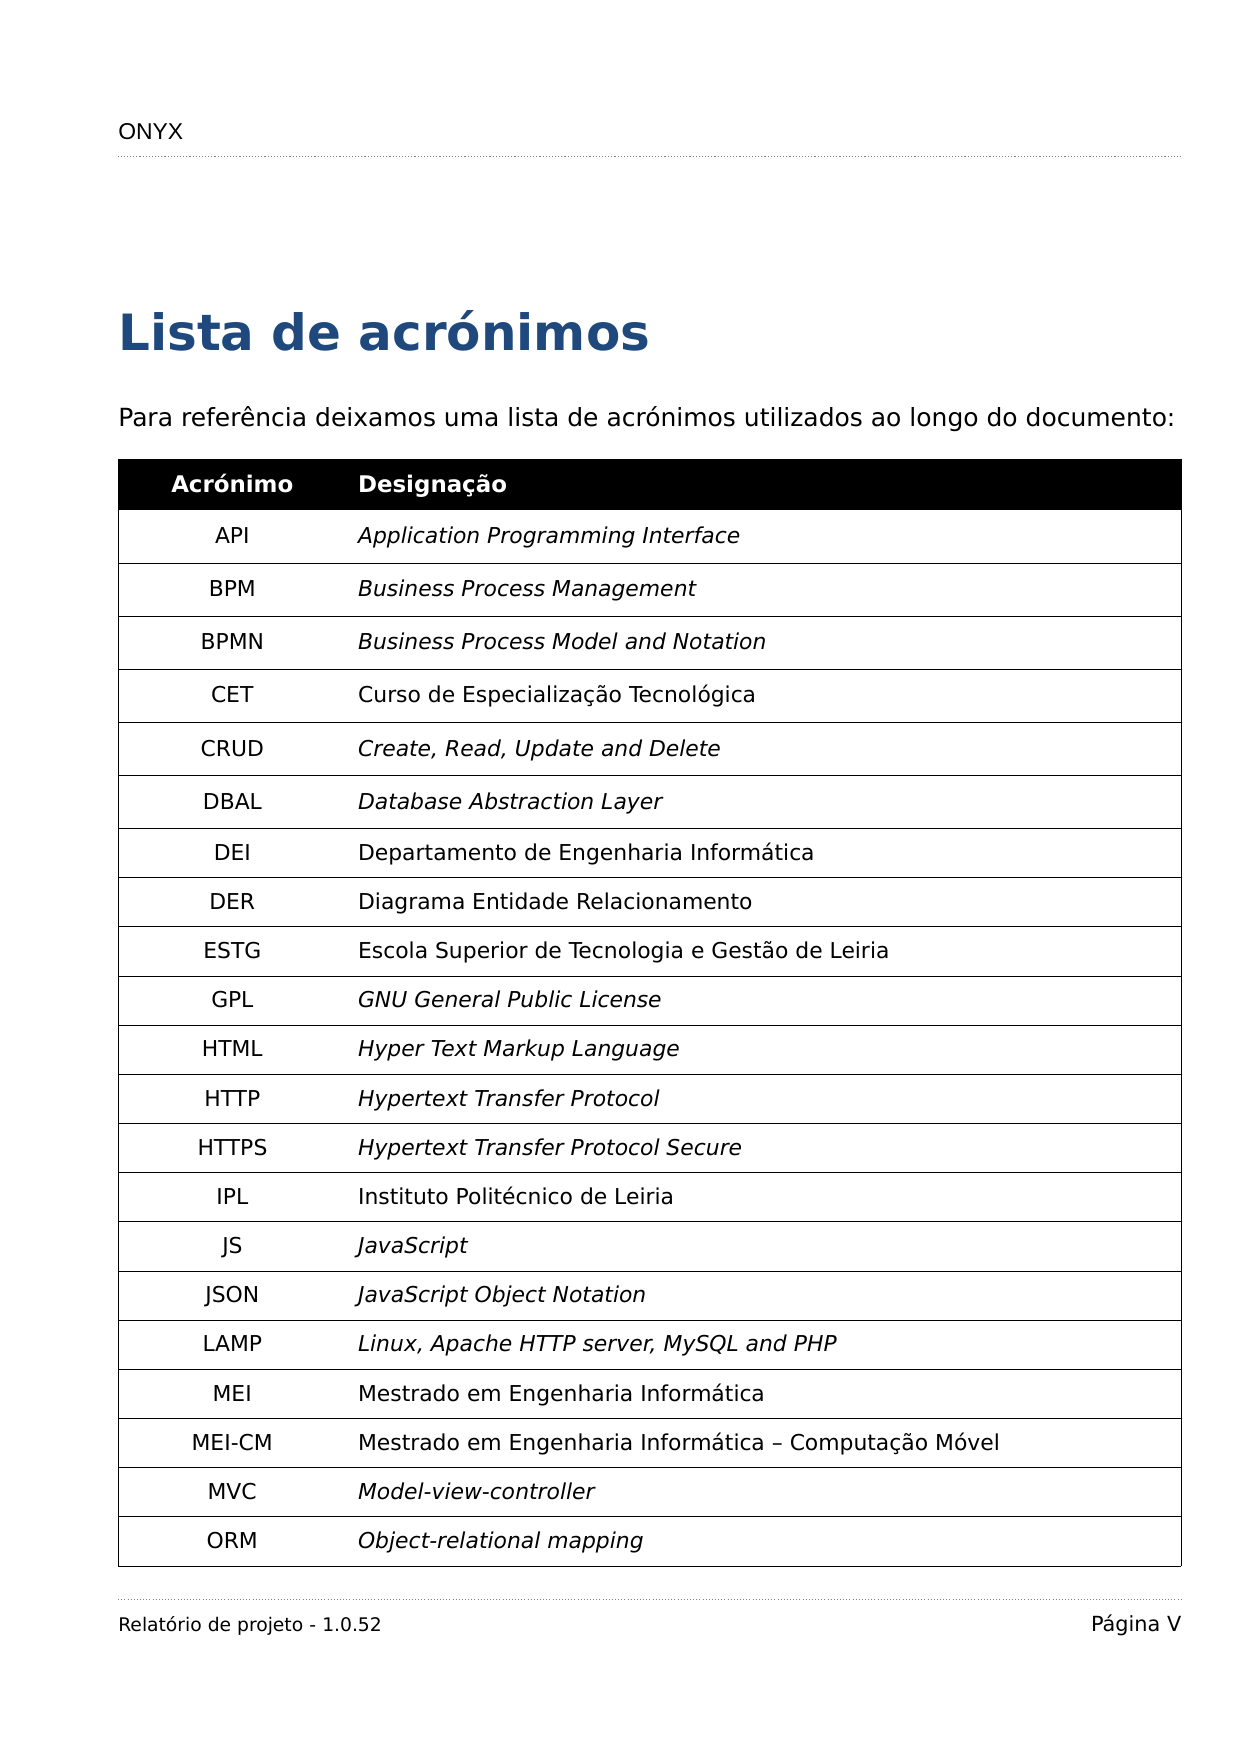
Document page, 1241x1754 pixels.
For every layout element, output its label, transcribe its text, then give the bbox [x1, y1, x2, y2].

table_cell JavaScript [346, 1222, 1181, 1271]
table_header Designação [346, 460, 1181, 509]
table_cell Model-view-controller [346, 1468, 1181, 1516]
table_cell Hypertext Transfer Protocol Secure [346, 1124, 1181, 1172]
table_cell BPM [119, 564, 346, 616]
table_cell Business Process Management [346, 564, 1181, 616]
table_cell Object-relational mapping [346, 1517, 1181, 1566]
table_cell Create, Read, Update and Delete [346, 723, 1181, 775]
table_cell MEI [119, 1370, 346, 1418]
table_cell Instituto Politécnico de Leiria [346, 1173, 1181, 1221]
table_cell Mestrado em Engenharia Informática – Computação Móvel [346, 1419, 1181, 1467]
table_cell IPL [119, 1173, 346, 1221]
table_cell Escola Superior de Tecnologia e Gestão de Leiria [346, 927, 1181, 976]
table_cell GPL [119, 977, 346, 1025]
table_header Acrónimo [119, 460, 346, 509]
table_cell CET [119, 670, 346, 722]
table_cell ESTG [119, 927, 346, 976]
table_cell LAMP [119, 1321, 346, 1369]
table_cell DEI [119, 829, 346, 877]
table_cell Hyper Text Markup Language [346, 1026, 1181, 1074]
table_cell HTML [119, 1026, 346, 1074]
table_cell DBAL [119, 776, 346, 828]
table_cell JS [119, 1222, 346, 1271]
table_cell ORM [119, 1517, 346, 1566]
table_cell Business Process Model and Notation [346, 617, 1181, 669]
table_cell GNU General Public License [346, 977, 1181, 1025]
table_cell Linux, Apache HTTP server, MySQL and PHP [346, 1321, 1181, 1369]
table_cell Mestrado em Engenharia Informática [346, 1370, 1181, 1418]
table_cell Database Abstraction Layer [346, 776, 1181, 828]
text Lista de acrónimos [118, 304, 1181, 363]
table_cell Departamento de Engenharia Informática [346, 829, 1181, 877]
table_cell Application Programming Interface [346, 510, 1181, 562]
table_cell Curso de Especialização Tecnológica [346, 670, 1181, 722]
table_cell JavaScript Object Notation [346, 1272, 1181, 1320]
table_cell CRUD [119, 723, 346, 775]
table_cell API [119, 510, 346, 562]
table_cell MEI-CM [119, 1419, 346, 1467]
text Para referência deixamos uma lista de acrónimos utilizados ao longo do documento: [118, 403, 1181, 433]
table_cell DER [119, 878, 346, 926]
table_cell BPMN [119, 617, 346, 669]
table_cell Diagrama Entidade Relacionamento [346, 878, 1181, 926]
table_cell HTTP [119, 1075, 346, 1123]
table_cell Hypertext Transfer Protocol [346, 1075, 1181, 1123]
table_cell HTTPS [119, 1124, 346, 1172]
table_cell MVC [119, 1468, 346, 1516]
table_cell JSON [119, 1272, 346, 1320]
